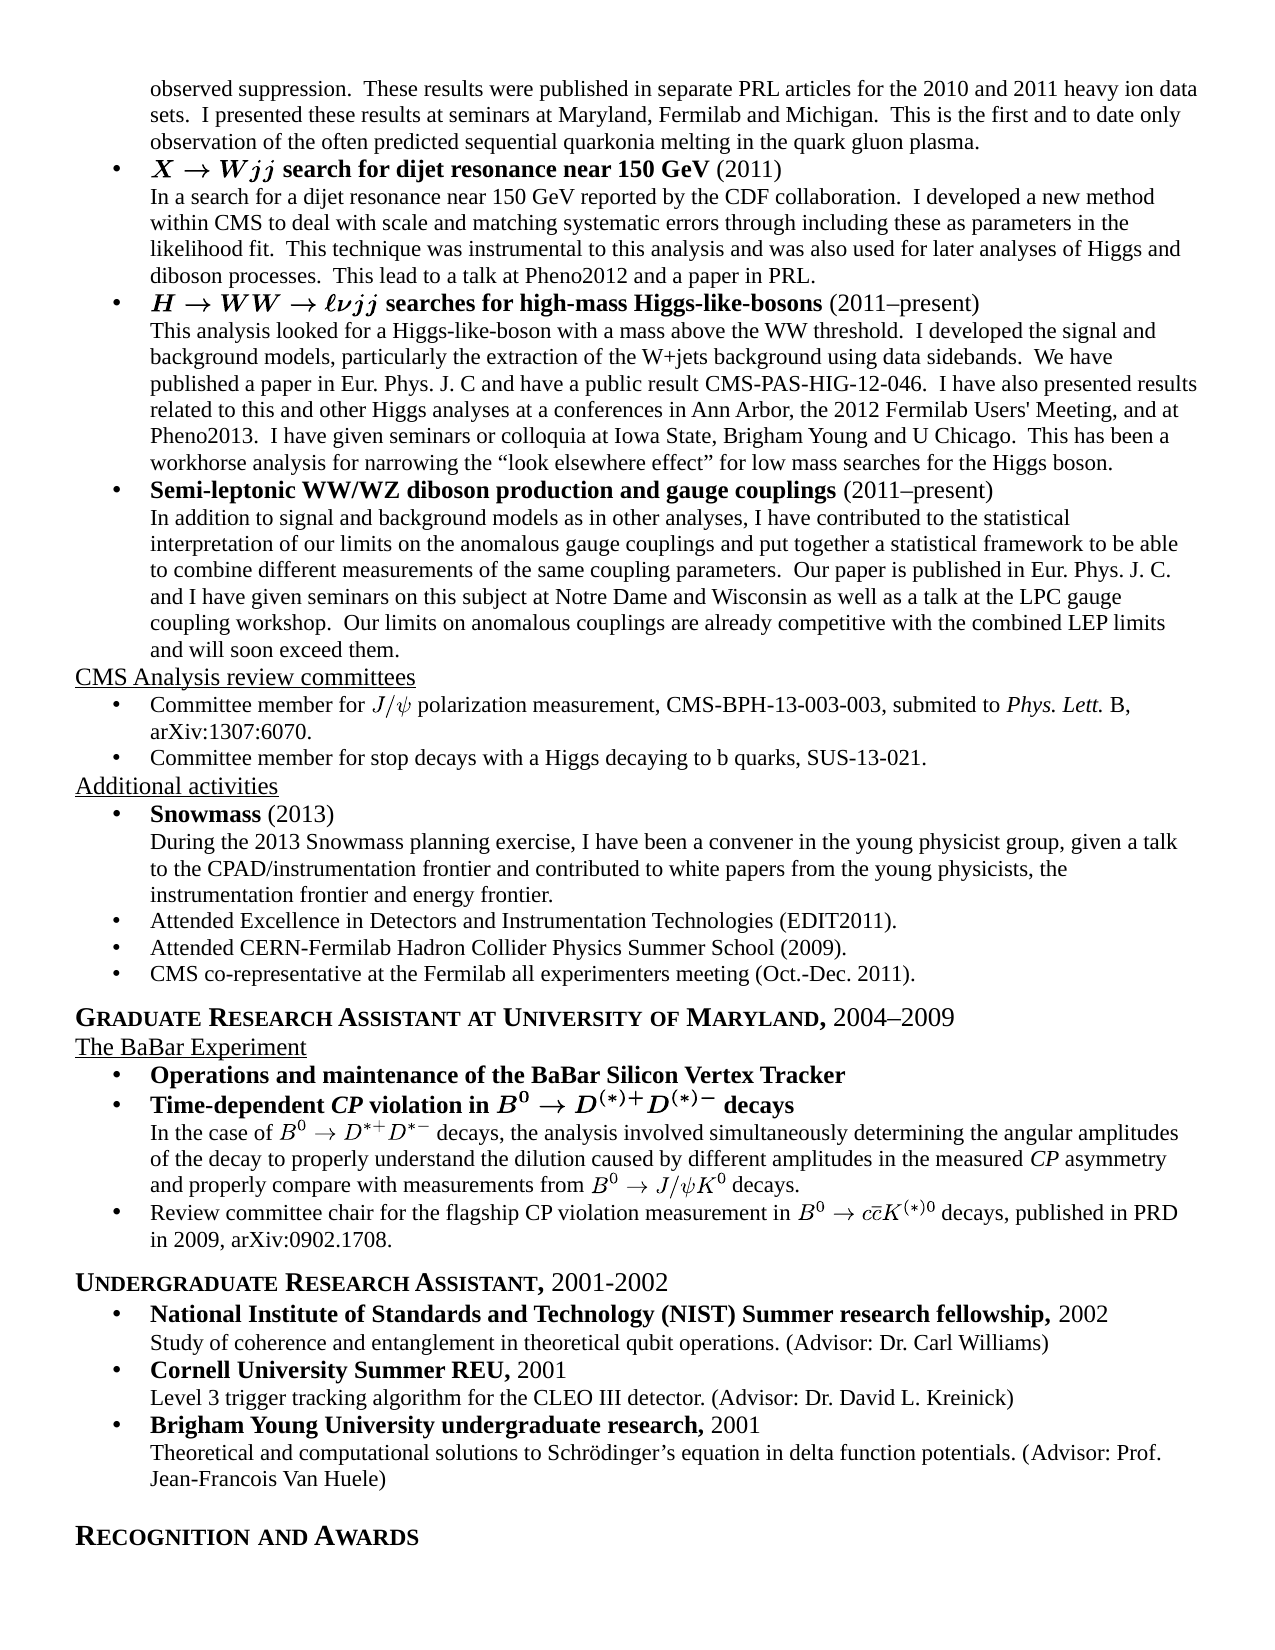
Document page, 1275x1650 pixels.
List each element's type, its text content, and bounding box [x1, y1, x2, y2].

list Committee member for stop decays with a Higgs decaying to b quarks, SUS-13-021. [112, 744, 1200, 771]
text Recognition and Awards [75, 1518, 1200, 1551]
list observed suppression. These results were published in separate PRL articles for the 2010 and 2011 heavy ion data sets. I presented these results at seminars at Maryland, Fermilab and Michigan. This is the first and to date only observation of the often predicted sequential quarkonia melting in the quark gluon plasma. [112, 75, 1200, 154]
list search for dijet resonance near 150 GeV (2011) [112, 154, 1200, 183]
list During the 2013 Snowmass planning exercise, I have been a convener in the young physicist group, given a talk to the CPAD/instrumentation frontier and contributed to white papers from the young physicists, the instrumentation frontier and energy frontier. [112, 828, 1200, 907]
list Cornell University Summer REU, 2001 [112, 1355, 1200, 1384]
list Review committee chair for the flagship CP violation measurement in decays, published in PRD in 2009, arXiv:0902.1708. [112, 1199, 1200, 1252]
list Snowmass (2013) [112, 799, 1200, 828]
list Operations and maintenance of the BaBar Silicon Vertex Tracker [112, 1061, 1200, 1089]
list National Institute of Standards and Technology (NIST) Summer research fellowship, 2002 [112, 1297, 1200, 1329]
list In addition to signal and background models as in other analyses, I have contributed to the statistical interpretation of our limits on the anomalous gauge couplings and put together a statistical framework to be able to combine different measurements of the same coupling parameters. Our paper is published in Eur. Phys. J. C. and I have given seminars on this subject at Notre Dame and Wisconsin as well as a talk at the LPC gauge coupling workshop. Our limits on anomalous couplings are already competitive with the combined LEP limits and will soon exceed them. [112, 504, 1200, 662]
list Study of coherence and entanglement in theoretical qubit operations. (Advisor: Dr. Carl Williams) [112, 1329, 1200, 1355]
list This analysis looked for a Higgs-like-boson with a mass above the WW threshold. I developed the signal and background models, particularly the extraction of the W+jets background using data sidebands. We have published a paper in Eur. Phys. J. C and have a public result CMS-PAS-HIG-12-046. I have also presented results related to this and other Higgs analyses at a conferences in Ann Arbor, the 2012 Fermilab Users' Meeting, and at Pheno2013. I have given seminars or colloquia at Iowa State, Brigham Young and U Chicago. This has been a workhorse analysis for narrowing the “look elsewhere effect” for low mass searches for the Higgs boson. [112, 317, 1200, 475]
list Time-dependent CP violation in decays [112, 1089, 1200, 1119]
text Undergraduate Research Assistant, 2001-2002 [75, 1266, 1200, 1297]
list In a search for a dijet resonance near 150 GeV reported by the CDF collaboration. I developed a new method within CMS to deal with scale and matching systematic errors through including these as parameters in the likelihood fit. This technique was instrumental to this analysis and was also used for later analyses of Higgs and diboson processes. This lead to a talk at Pheno2012 and a paper in PRL. [112, 183, 1200, 288]
list Brigham Young University undergraduate research, 2001 [112, 1410, 1200, 1439]
list Attended Excellence in Detectors and Instrumentation Technologies (EDIT2011). [112, 907, 1200, 934]
list Attended CERN-Fermilab Hadron Collider Physics Summer School (2009). [112, 934, 1200, 960]
list searches for high-mass Higgs-like-bosons (2011–present) [112, 288, 1200, 317]
list Level 3 trigger tracking algorithm for the CLEO III detector. (Advisor: Dr. David L. Kreinick) [112, 1384, 1200, 1410]
list Committee member for polarization measurement, CMS-BPH-13-003-003, submited to Phys. Lett. B, arXiv:1307:6070. [112, 691, 1200, 744]
list In the case of decays, the analysis involved simultaneously determining the angular amplitudes of the decay to properly understand the dilution caused by different amplitudes in the measured CP asymmetry and properly compare with measurements from decays. [112, 1119, 1200, 1199]
text Additional activities [75, 771, 1200, 799]
text The BaBar Experiment [75, 1032, 1200, 1061]
text Graduate Research Assistant at University of Maryland, 2004–2009 [75, 1001, 1200, 1032]
text CMS Analysis review committees [75, 662, 1200, 691]
list CMS co-representative at the Fermilab all experimenters meeting (Oct.-Dec. 2011). [112, 960, 1200, 986]
list Theoretical and computational solutions to Schrödinger’s equation in delta function potentials. (Advisor: Prof. Jean-Francois Van Huele) [112, 1439, 1200, 1492]
list Semi-leptonic WW/WZ diboson production and gauge couplings (2011–present) [112, 475, 1200, 504]
